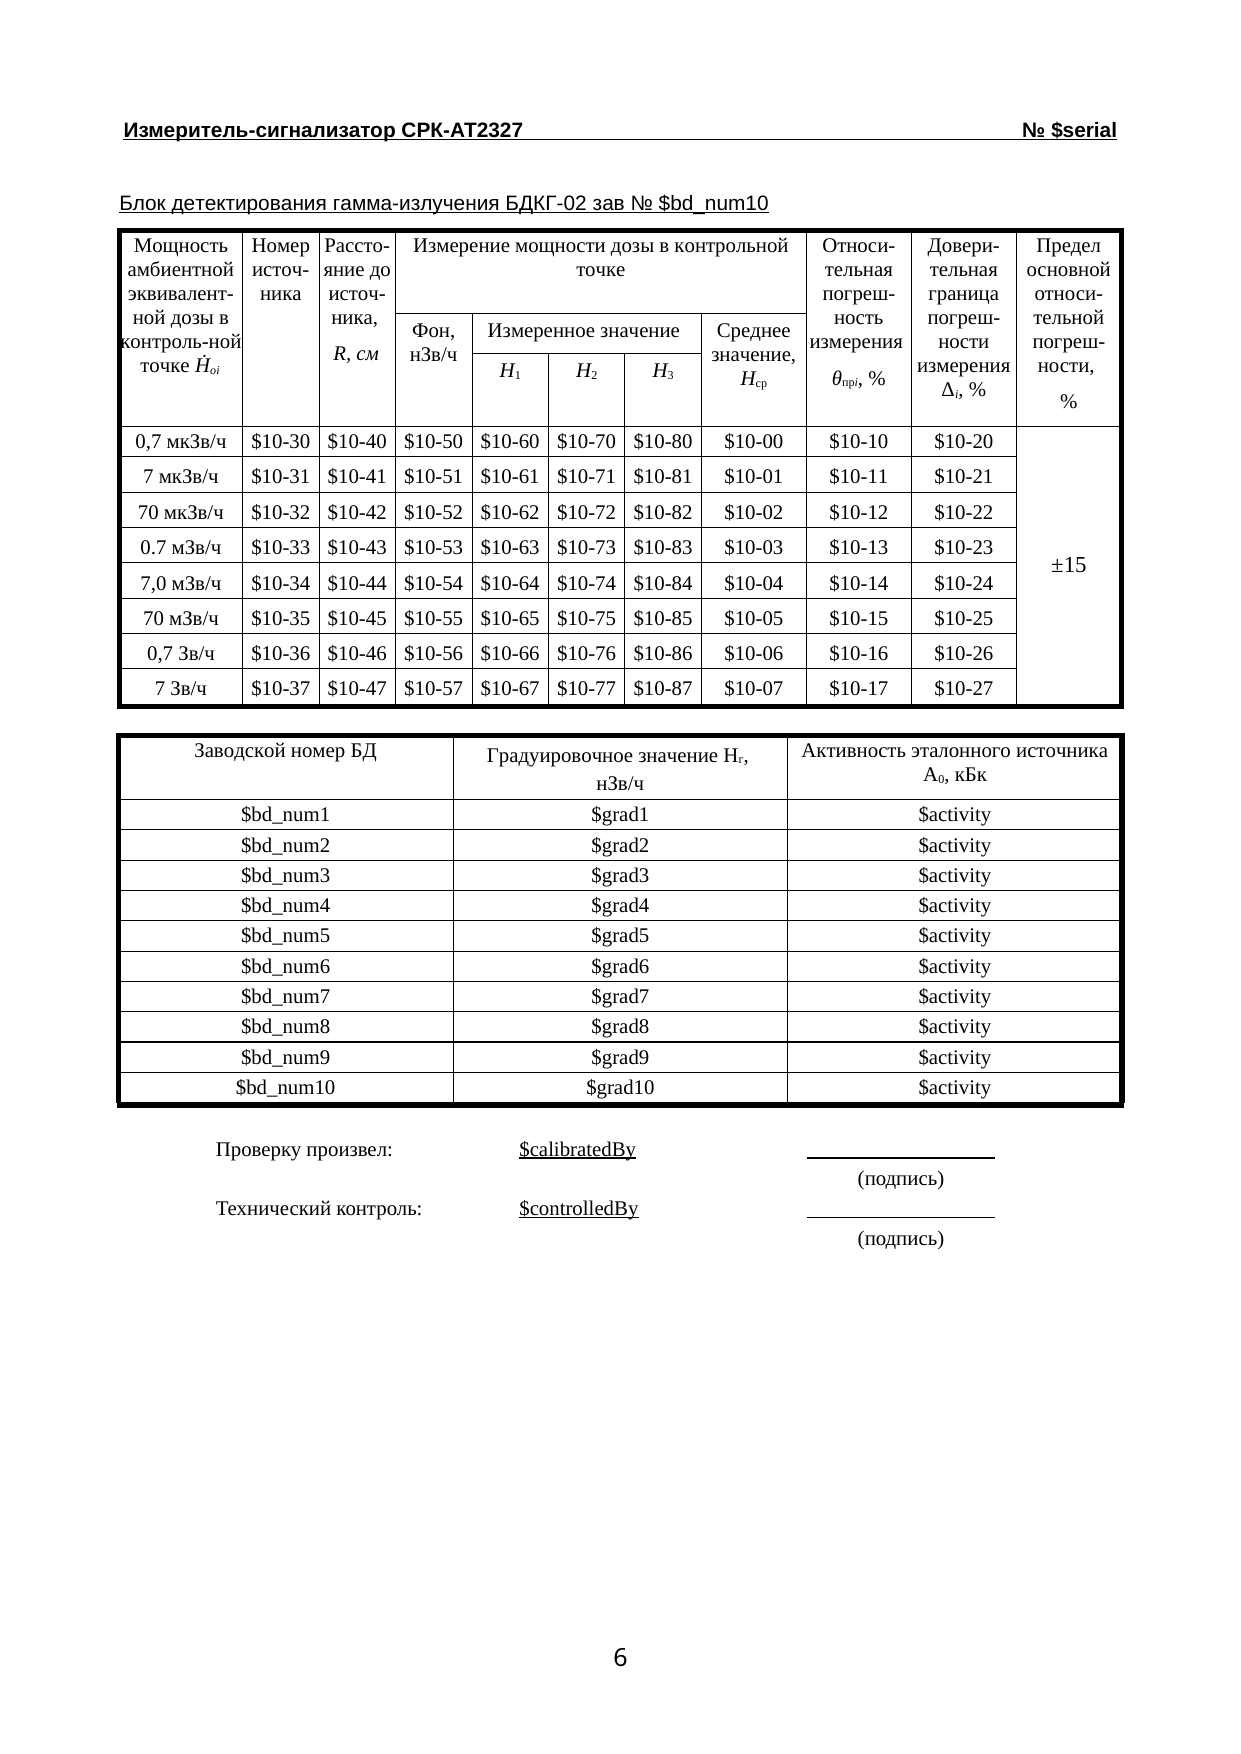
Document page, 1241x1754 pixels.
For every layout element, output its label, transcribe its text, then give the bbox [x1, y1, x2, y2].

table_cell $10-70 [549, 427, 624, 456]
table_cell Измеренное значение [473, 314, 701, 353]
table_cell $10-15 [807, 599, 911, 633]
table_cell $10-12 [807, 493, 911, 527]
table_cell $10-61 [473, 457, 548, 492]
table_header $calibratedBy [514, 1131, 771, 1166]
table_header Активность эталонного источника А0, кБк [788, 738, 1119, 799]
table_cell $10-85 [625, 599, 701, 633]
table_cell Измерение мощности дозы в контрольной точке [396, 233, 806, 313]
table_cell $10-65 [473, 599, 548, 633]
table_header Градуировочное значение Нг, нЗв/ч [454, 738, 787, 799]
table_cell $10-45 [320, 599, 395, 633]
table_header $bd_num5 [121, 921, 453, 951]
table_cell $10-41 [320, 457, 395, 492]
table_cell Мощность амбиентной эквивалент-ной дозы в контроль-ной точке Ḣoi [122, 233, 242, 426]
table_cell $10-46 [320, 634, 395, 668]
table_cell $10-82 [625, 493, 701, 527]
table_header $grad1 [454, 800, 787, 829]
table_cell $10-35 [243, 599, 319, 633]
table_cell $10-64 [473, 563, 548, 597]
table_header $grad3 [454, 861, 787, 890]
table_header $bd_num8 [121, 1012, 453, 1041]
table_cell $10-73 [549, 528, 624, 562]
table_cell $10-17 [807, 669, 911, 703]
table_cell $10-07 [702, 669, 806, 703]
table_cell $10-04 [702, 563, 806, 597]
table_cell $10-50 [396, 427, 472, 456]
table_cell Относи-тельная погреш-ность измерения θпрi, % [807, 233, 911, 426]
table_cell $10-87 [625, 669, 701, 703]
table_cell 0.7 мЗв/ч [122, 528, 242, 562]
table_header $bd_num2 [121, 830, 453, 859]
table_cell 0,7 мкЗв/ч [122, 427, 242, 456]
table_cell $10-11 [807, 457, 911, 492]
table_cell $10-62 [473, 493, 548, 527]
table_cell 70 мкЗв/ч [122, 493, 242, 527]
table_cell $10-01 [702, 457, 806, 492]
table_cell $10-20 [912, 427, 1016, 456]
table_header $activity [788, 1012, 1119, 1041]
table_header $activity [788, 800, 1119, 829]
table_cell $10-56 [396, 634, 472, 668]
table_header $bd_num3 [121, 861, 453, 890]
table_header Проверку произвел: [210, 1131, 513, 1166]
table_cell (подпись) [771, 1226, 1030, 1250]
table_cell H2 [549, 354, 624, 426]
table_cell $10-83 [625, 528, 701, 562]
table_header $activity [788, 861, 1119, 890]
table_cell $10-52 [396, 493, 472, 527]
table_cell $10-84 [625, 563, 701, 597]
table_cell [210, 1226, 513, 1250]
table_header $grad2 [454, 830, 787, 859]
table_cell $10-44 [320, 563, 395, 597]
table_cell $10-06 [702, 634, 806, 668]
table_header $bd_num4 [121, 891, 453, 920]
table_cell $10-27 [912, 669, 1016, 703]
table_cell $10-33 [243, 528, 319, 562]
table_cell $10-72 [549, 493, 624, 527]
table_header $grad7 [454, 982, 787, 1011]
table_cell [514, 1166, 771, 1190]
table_cell $10-81 [625, 457, 701, 492]
table_header $activity [788, 982, 1119, 1011]
table_header [117, 1108, 1123, 1131]
table_cell Рассто-яние до источ-ника, R, см [320, 233, 395, 426]
table_cell $10-05 [702, 599, 806, 633]
table_header $bd_num6 [121, 952, 453, 981]
table_header $grad4 [454, 891, 787, 920]
table_cell H1 [473, 354, 548, 426]
table_cell (подпись) [771, 1166, 1030, 1190]
table_header $activity [788, 1073, 1119, 1102]
table_cell $10-14 [807, 563, 911, 597]
table_header $bd_num10 [121, 1073, 453, 1102]
table_header Заводской номер БД [121, 738, 453, 799]
table_cell H3 [625, 354, 701, 426]
table_cell 0,7 Зв/ч [122, 634, 242, 668]
table_cell $10-67 [473, 669, 548, 703]
table_cell $10-03 [702, 528, 806, 562]
table_cell 70 мЗв/ч [122, 599, 242, 633]
table_cell $10-57 [396, 669, 472, 703]
table_cell $10-32 [243, 493, 319, 527]
table_cell $10-31 [243, 457, 319, 492]
table_cell $10-26 [912, 634, 1016, 668]
table_cell $10-02 [702, 493, 806, 527]
table_cell 7 мкЗв/ч [122, 457, 242, 492]
table_cell $10-86 [625, 634, 701, 668]
table_cell $10-77 [549, 669, 624, 703]
table_cell $10-47 [320, 669, 395, 703]
table_cell $10-63 [473, 528, 548, 562]
table_cell 7 Зв/ч [122, 669, 242, 703]
table_cell $10-25 [912, 599, 1016, 633]
table_cell $10-30 [243, 427, 319, 456]
table_cell Фон, нЗв/ч [396, 314, 472, 426]
table_cell Довери-тельная граница погреш-ности измерения Δi, % [912, 233, 1016, 426]
table_header $activity [788, 952, 1119, 981]
table_header $activity [788, 830, 1119, 859]
table_header $grad6 [454, 952, 787, 981]
table_cell $10-42 [320, 493, 395, 527]
table_cell $10-40 [320, 427, 395, 456]
table_cell $10-22 [912, 493, 1016, 527]
table_cell $10-51 [396, 457, 472, 492]
table_cell $10-16 [807, 634, 911, 668]
table_cell $10-43 [320, 528, 395, 562]
table_cell $10-24 [912, 563, 1016, 597]
table_cell [514, 1226, 771, 1250]
table_cell $10-00 [702, 427, 806, 456]
table_cell $10-76 [549, 634, 624, 668]
table_cell [771, 1190, 1030, 1226]
table_cell $10-55 [396, 599, 472, 633]
table_cell $10-80 [625, 427, 701, 456]
table_cell $10-60 [473, 427, 548, 456]
table_cell $10-36 [243, 634, 319, 668]
table_cell $10-23 [912, 528, 1016, 562]
table_header $grad8 [454, 1012, 787, 1041]
table_cell $10-10 [807, 427, 911, 456]
table_cell $10-21 [912, 457, 1016, 492]
table_cell $10-75 [549, 599, 624, 633]
table_cell 7,0 мЗв/ч [122, 563, 242, 597]
table_cell Предел основной относи-тельной погреш-ности, % [1017, 233, 1119, 426]
table_header $bd_num7 [121, 982, 453, 1011]
table_cell $10-13 [807, 528, 911, 562]
table_cell ±15 [1017, 427, 1119, 703]
table_cell $10-34 [243, 563, 319, 597]
table_header $grad10 [454, 1073, 787, 1102]
table_header $activity [788, 1043, 1119, 1072]
table_header Блок детектирования гамма-излучения БДКГ-02 зав № $bd_num10 [119, 179, 1121, 227]
table_header $bd_num9 [121, 1043, 453, 1072]
table_header $activity [788, 921, 1119, 951]
table_header $grad9 [454, 1043, 787, 1072]
table_cell $controlledBy [514, 1190, 771, 1226]
table_cell $10-53 [396, 528, 472, 562]
table_cell Номер источ-ника [243, 233, 319, 426]
table_cell [210, 1166, 513, 1190]
table_header [771, 1131, 1030, 1166]
table_cell $10-37 [243, 669, 319, 703]
table_header $grad5 [454, 921, 787, 951]
table_cell $10-74 [549, 563, 624, 597]
table_cell Среднее значение, Hср [702, 314, 806, 426]
table_cell Технический контроль: [210, 1190, 513, 1226]
table_header $bd_num1 [121, 800, 453, 829]
table_header $activity [788, 891, 1119, 920]
table_cell $10-71 [549, 457, 624, 492]
table_cell $10-54 [396, 563, 472, 597]
table_cell $10-66 [473, 634, 548, 668]
